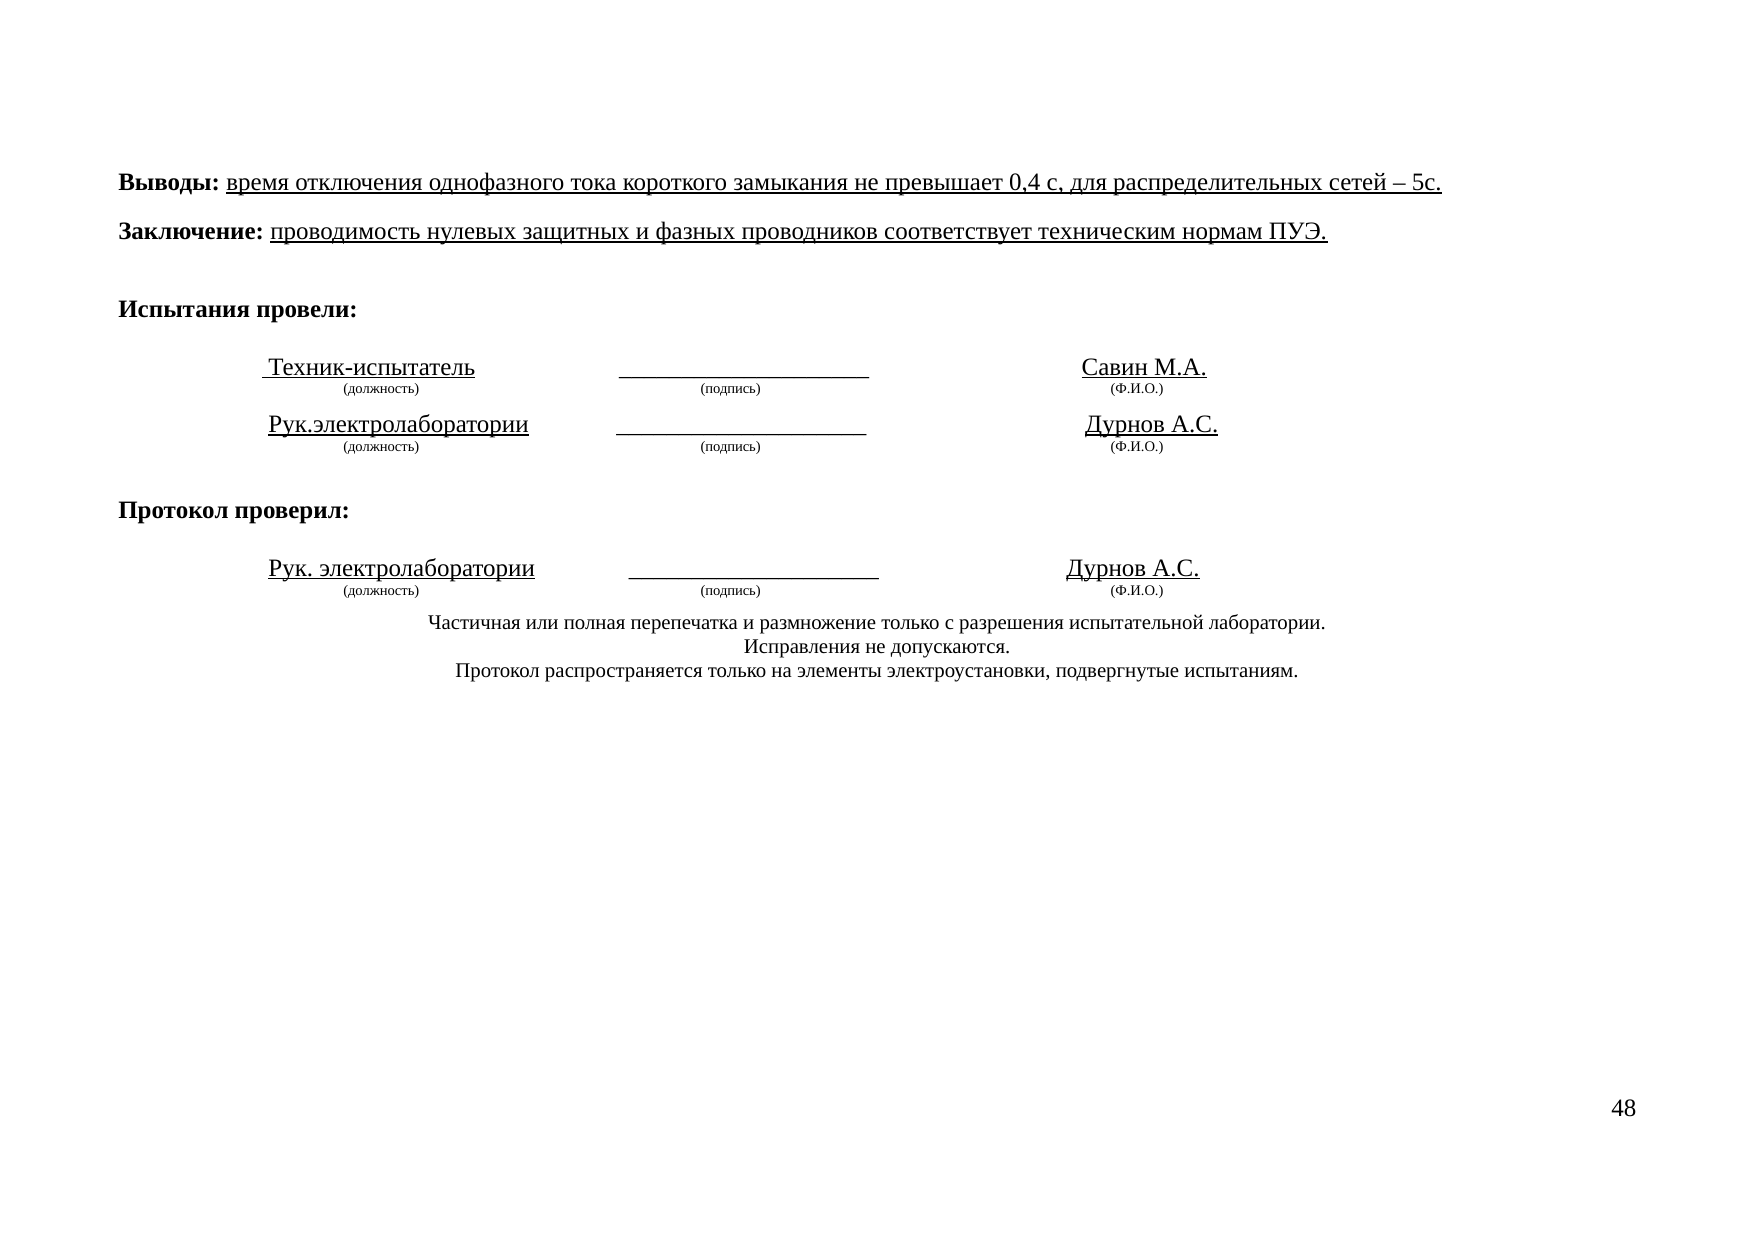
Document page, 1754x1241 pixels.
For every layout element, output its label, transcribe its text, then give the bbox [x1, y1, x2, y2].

text (должность) (подпись) (Ф.И.О.) [118, 582, 1636, 610]
text Протокол проверил: [118, 495, 1636, 524]
text Выводы: время отключения однофазного тока короткого замыкания не превышает 0,4 с, для распределительных сетей – 5с. [118, 167, 1636, 196]
text (должность) (подпись) (Ф.И.О.) [118, 380, 1636, 409]
text (должность) (подпись) (Ф.И.О.) [118, 438, 1636, 467]
text Частичная или полная перепечатка и размножение только с разрешения испытательной лаборатории. [118, 610, 1636, 634]
text Исправления не допускаются. [118, 634, 1636, 658]
text Протокол распространяется только на элементы электроустановки, подвергнутые испытаниям. [118, 658, 1636, 682]
text Испытания провели: [118, 294, 1636, 323]
text Техник-испытатель ____________________ Савин М.А. [118, 352, 1636, 380]
text Заключение: проводимость нулевых защитных и фазных проводников соответствует техническим нормам ПУЭ. [118, 216, 1636, 245]
text Рук. электролаборатории ____________________ Дурнов А.С. [118, 553, 1636, 582]
text Рук.электролаборатории ____________________ Дурнов А.С. [118, 409, 1636, 438]
